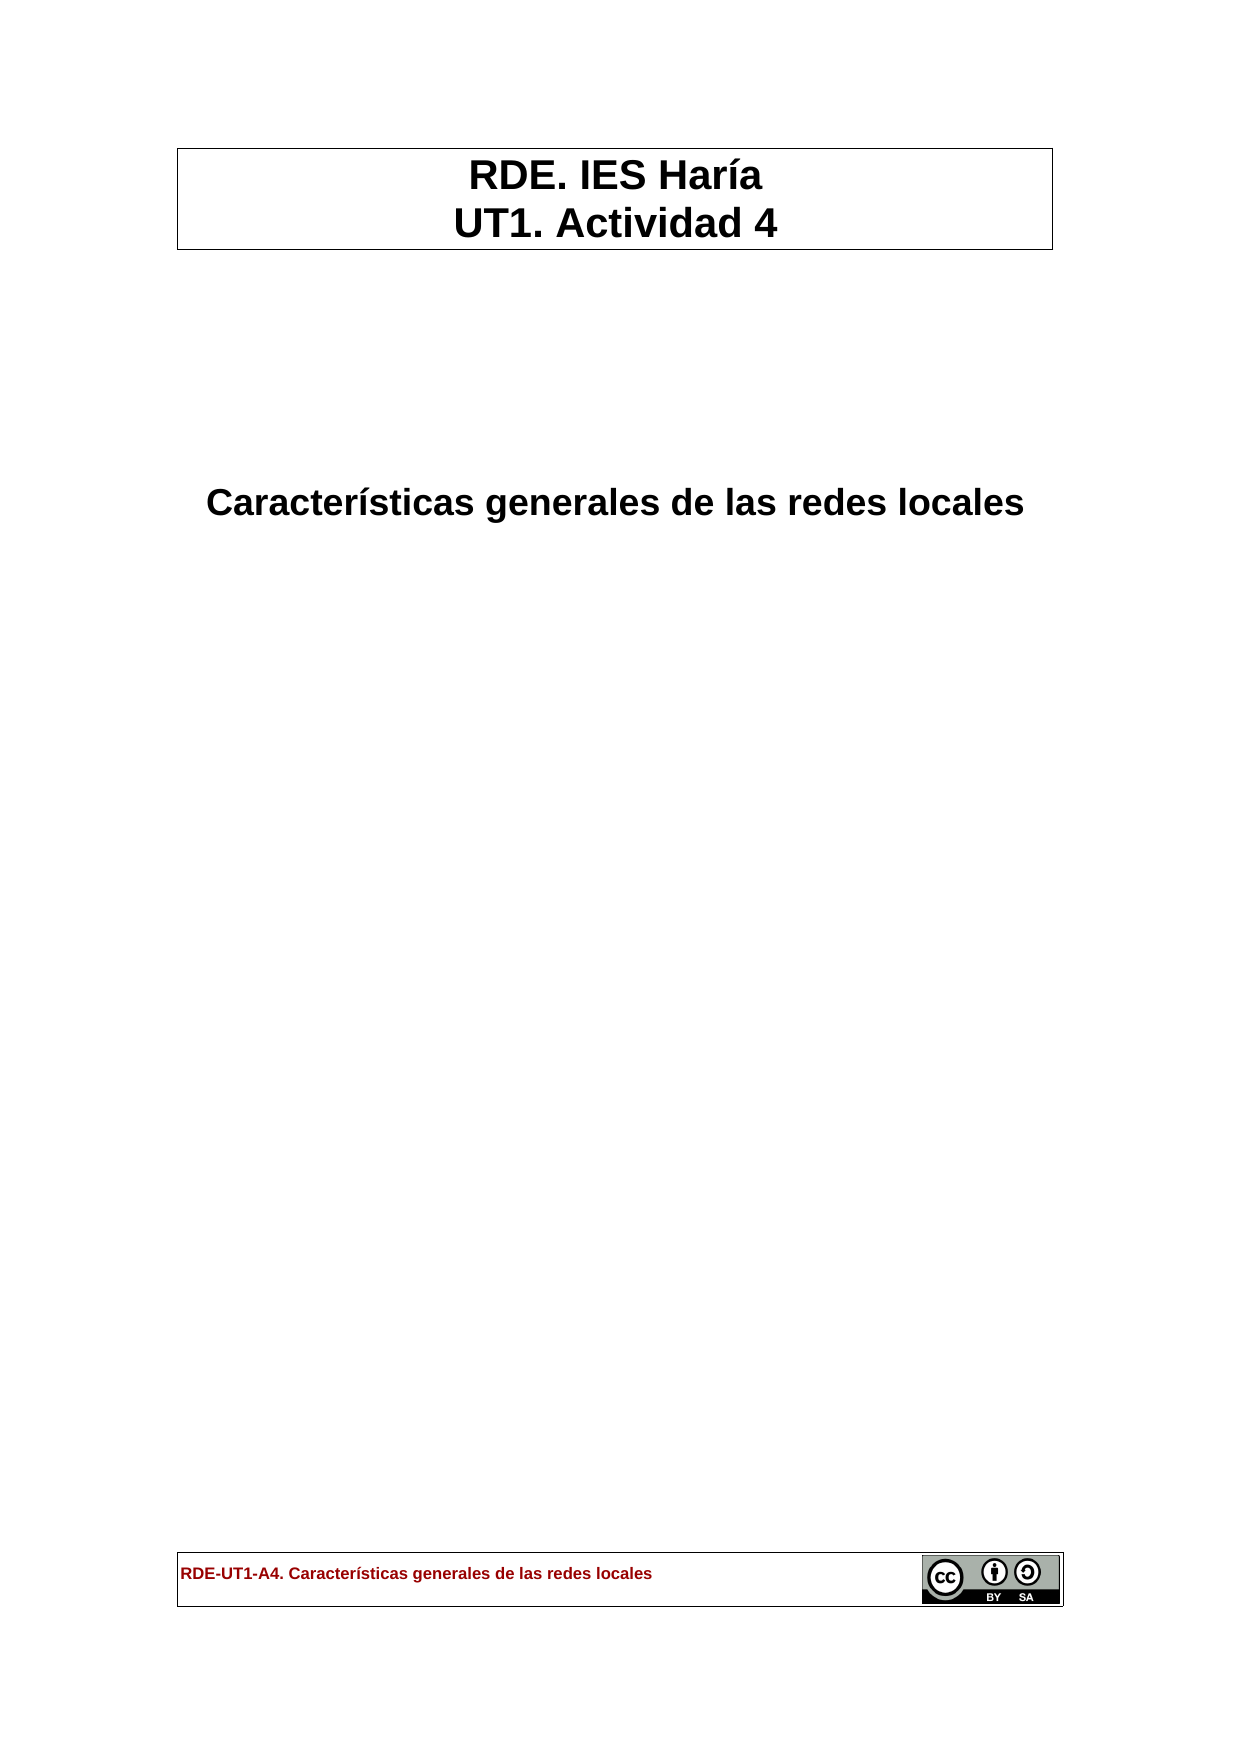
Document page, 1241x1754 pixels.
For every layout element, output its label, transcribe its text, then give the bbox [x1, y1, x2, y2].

text RDE. IES Haría [178, 149, 1052, 196]
picture [922, 1555, 1060, 1604]
text UT1. Actividad 4 [178, 196, 1052, 249]
text Características generales de las redes locales [177, 480, 1053, 523]
